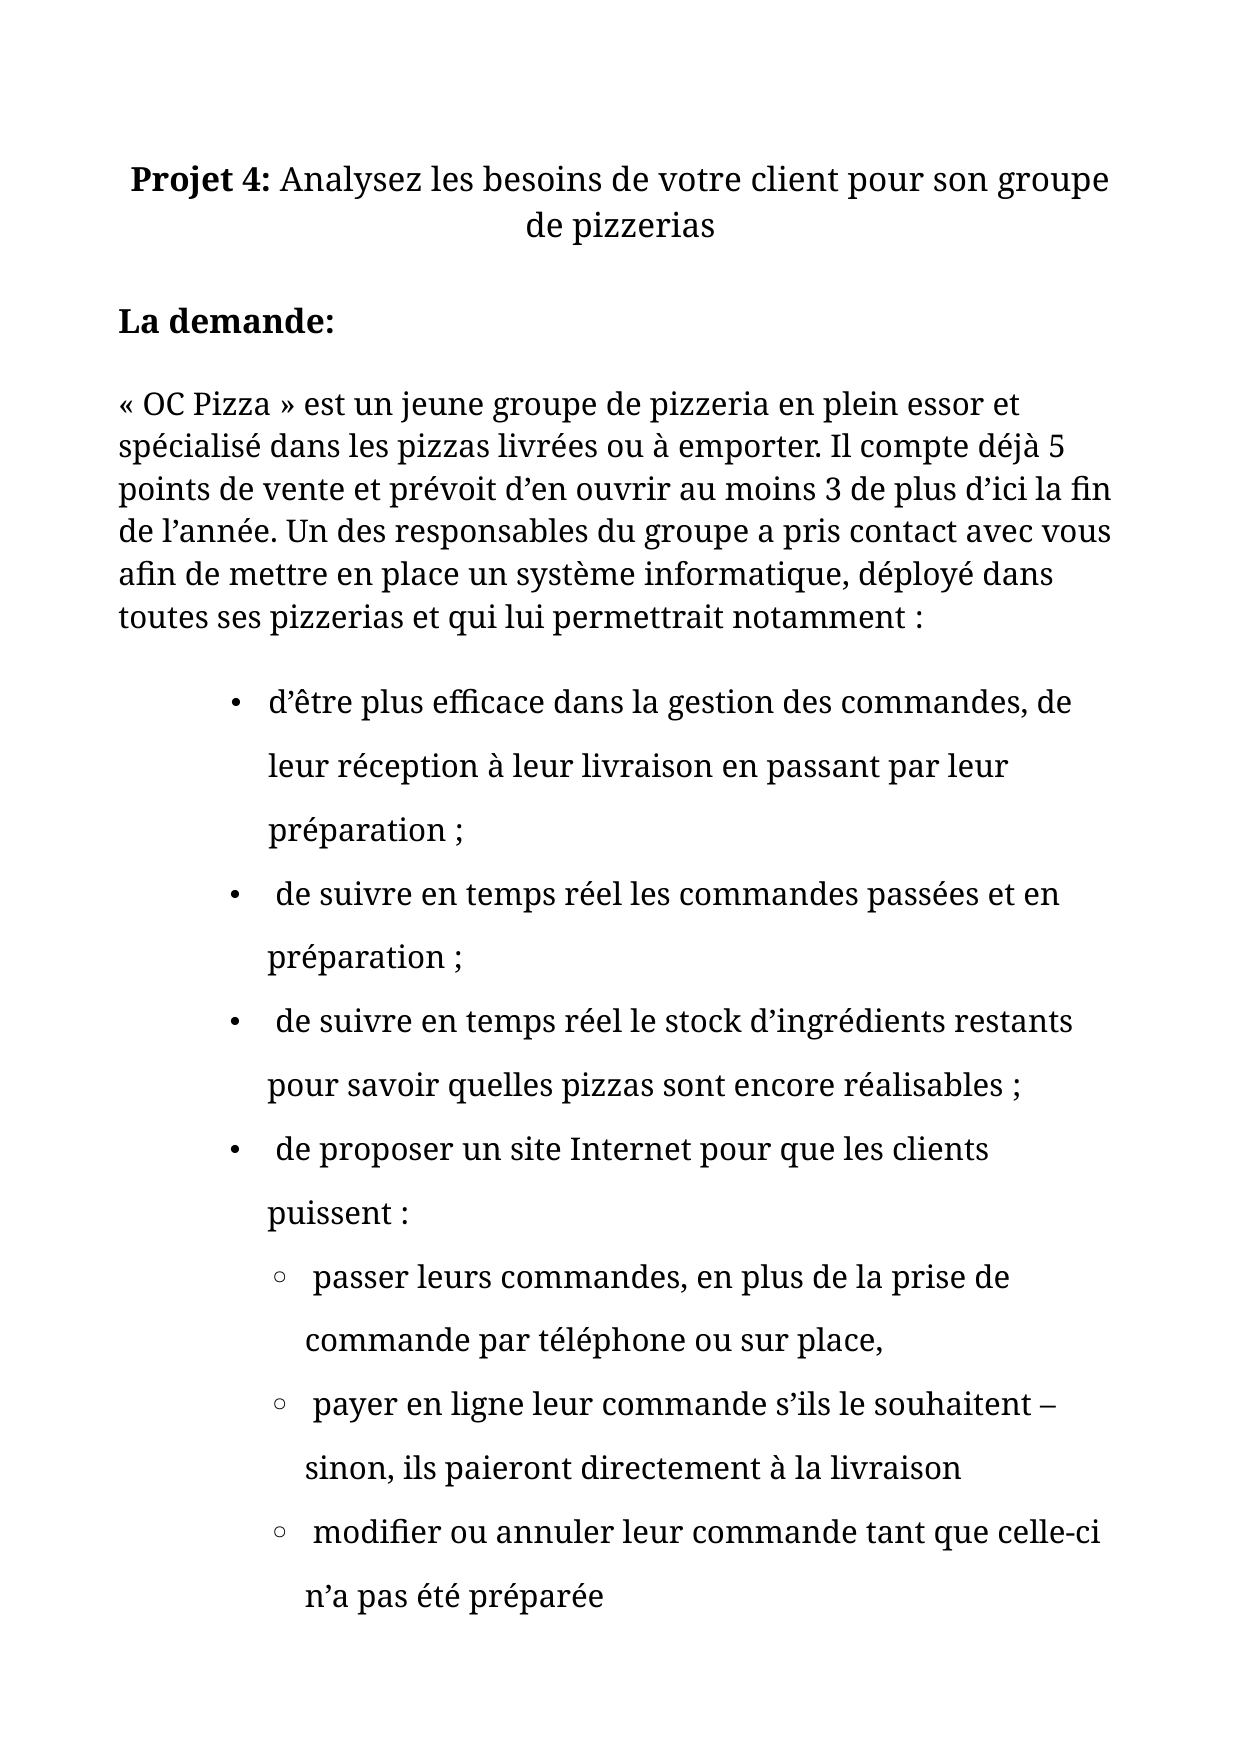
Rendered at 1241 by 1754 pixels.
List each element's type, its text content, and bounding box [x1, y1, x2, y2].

list d’être plus efficace dans la gestion des commandes, de leur réception à leur livraison en passant par leur préparation ; [231, 680, 1122, 850]
list de suivre en temps réel les commandes passées et en préparation ; [229, 871, 1122, 978]
list de suivre en temps réel le stock d’ingrédients restants pour savoir quelles pizzas sont encore réalisables ; [229, 999, 1122, 1106]
text La demande: [118, 298, 1122, 343]
list payer en ligne leur commande s’ils le souhaitent – sinon, ils paieront directement à la livraison [267, 1382, 1122, 1489]
list modifier ou annuler leur commande tant que celle-ci n’a pas été préparée [267, 1510, 1122, 1616]
list de proposer un site Internet pour que les clients puissent : [229, 1127, 1122, 1233]
list passer leurs commandes, en plus de la prise de commande par téléphone ou sur place, [267, 1254, 1122, 1361]
text Projet 4: Analysez les besoins de votre client pour son groupe de pizzerias [118, 156, 1122, 247]
text « OC Pizza » est un jeune groupe de pizzeria en plein essor et spécialisé dans les pizzas livrées ou à emporter. Il compte déjà 5 points de vente et prévoit d’en ouvrir au moins 3 de plus d’ici la fin de l’année. Un des responsables du groupe a pris contact avec vous afin de mettre en place un système informatique, déployé dans toutes ses pizzerias et qui lui permettrait notamment : [118, 382, 1122, 637]
